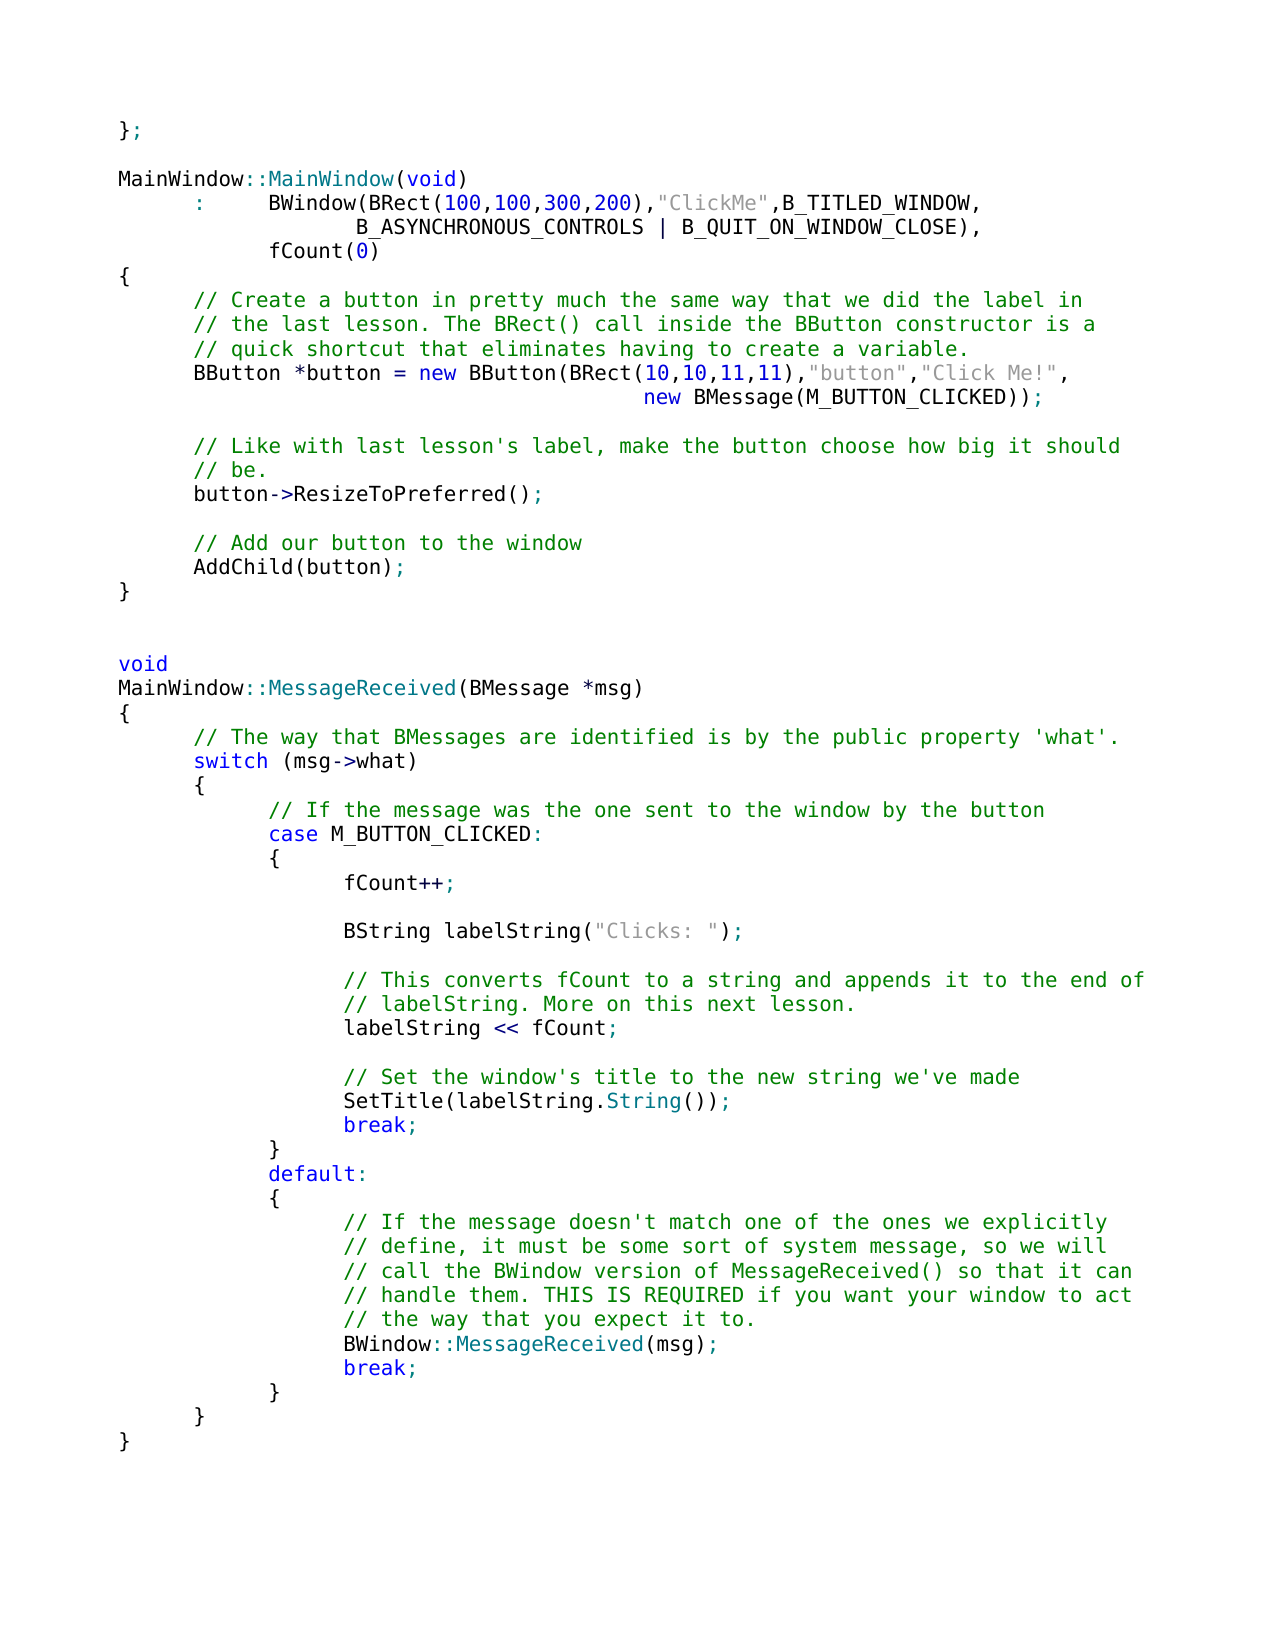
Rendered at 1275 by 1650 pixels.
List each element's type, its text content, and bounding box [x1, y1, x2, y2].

text break; [118, 1356, 1157, 1380]
text BString labelString("Clicks: "); [118, 919, 1157, 943]
text // The way that BMessages are identified is by the public property 'what'. [118, 725, 1157, 749]
text new BMessage(M_BUTTON_CLICKED)); [118, 385, 1157, 409]
text // labelString. More on this next lesson. [118, 992, 1157, 1016]
text default: [118, 1162, 1157, 1186]
text // Create a button in pretty much the same way that we did the label in [118, 288, 1157, 312]
text // Like with last lesson's label, make the button choose how big it should [118, 434, 1157, 458]
text BWindow::MessageReceived(msg); [118, 1332, 1157, 1356]
text fCount(0) [118, 239, 1157, 264]
text // Add our button to the window [118, 531, 1157, 555]
text AddChild(button); [118, 555, 1157, 579]
text labelString << fCount; [118, 1016, 1157, 1040]
text // the last lesson. The BRect() call inside the BButton constructor is a [118, 312, 1157, 337]
text // This converts fCount to a string and appends it to the end of [118, 968, 1157, 992]
text // quick shortcut that eliminates having to create a variable. [118, 337, 1157, 361]
text BButton *button = new BButton(BRect(10,10,11,11),"button","Click Me!", [118, 361, 1157, 385]
text B_ASYNCHRONOUS_CONTROLS | B_QUIT_ON_WINDOW_CLOSE), [118, 215, 1157, 239]
text button->ResizeToPreferred(); [118, 482, 1157, 506]
text // call the BWindow version of MessageReceived() so that it can [118, 1259, 1157, 1283]
text // Set the window's title to the new string we've made [118, 1065, 1157, 1089]
text } [118, 1380, 1157, 1404]
text } [118, 1429, 1157, 1453]
text fCount++; [118, 871, 1157, 895]
text MainWindow::MessageReceived(BMessage *msg) [118, 676, 1157, 701]
text // the way that you expect it to. [118, 1307, 1157, 1332]
text break; [118, 1113, 1157, 1137]
text // define, it must be some sort of system message, so we will [118, 1234, 1157, 1259]
text SetTitle(labelString.String()); [118, 1089, 1157, 1113]
text } [118, 1404, 1157, 1429]
text // If the message doesn't match one of the ones we explicitly [118, 1210, 1157, 1234]
text // be. [118, 458, 1157, 482]
text } [118, 579, 1157, 603]
text } [118, 1137, 1157, 1162]
text MainWindow::MainWindow(void) [118, 167, 1157, 191]
text { [118, 701, 1157, 725]
text case M_BUTTON_CLICKED: [118, 822, 1157, 846]
text { [118, 1186, 1157, 1210]
text void [118, 652, 1157, 676]
text // If the message was the one sent to the window by the button [118, 798, 1157, 822]
text // handle them. THIS IS REQUIRED if you want your window to act [118, 1283, 1157, 1307]
text { [118, 264, 1157, 288]
text : BWindow(BRect(100,100,300,200),"ClickMe",B_TITLED_WINDOW, [118, 191, 1157, 215]
text { [118, 773, 1157, 798]
text { [118, 846, 1157, 871]
text }; [118, 118, 1157, 142]
text switch (msg->what) [118, 749, 1157, 773]
